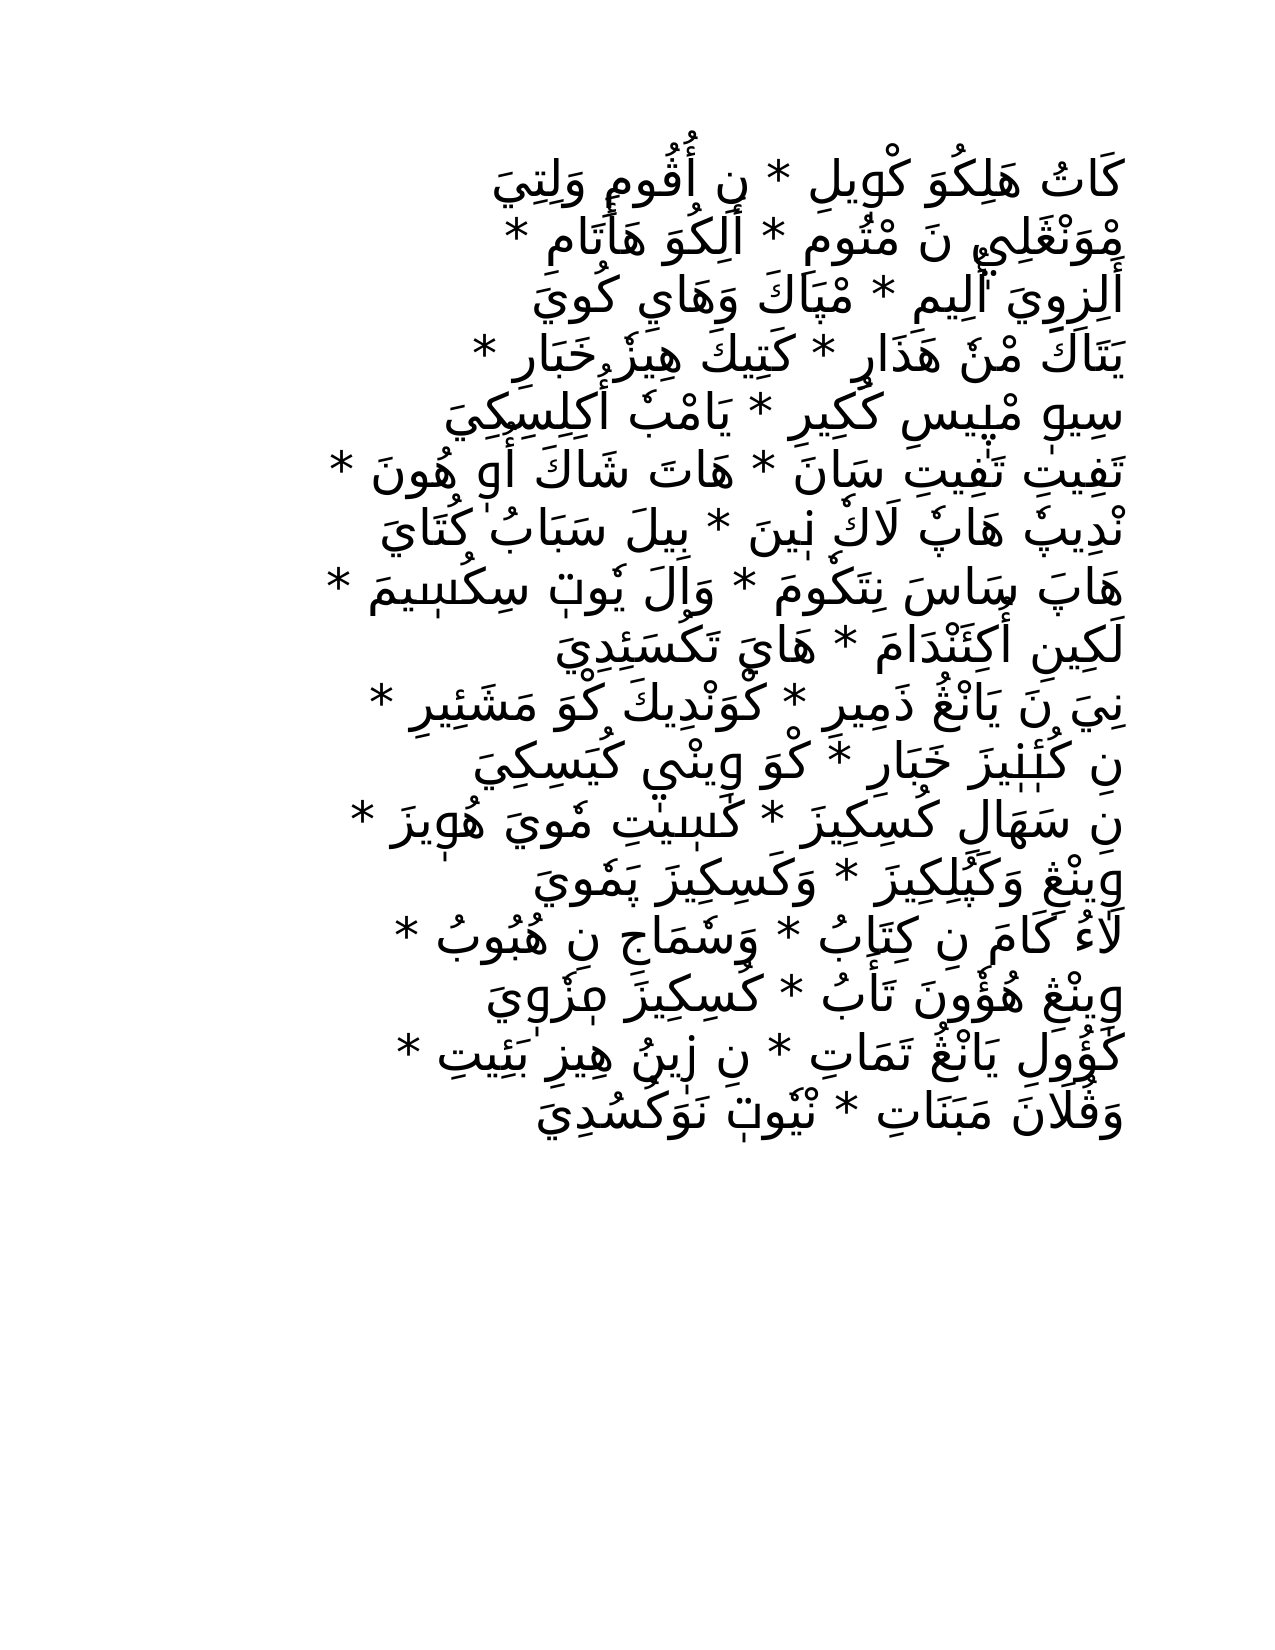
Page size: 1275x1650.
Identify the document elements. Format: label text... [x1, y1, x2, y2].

text نِ سَهَالِ كُسِكِيزَ * كَسٖيتِ مٗويَ هُوٖيزَ * وٖينْڠِ وَكَپُلِكِيزَ * وَكَسِكِيزَ پَمٗويَ [150, 791, 1125, 907]
text لَاءُ كَامَ نِ كِتَابُ * وَسٗمَاجِ نِ هُبُوبُ * وٖينْڠِ هُؤٗونَ تَأَبُ * كُسِكِيزَ مٖزٗوٖيَ [150, 907, 1125, 1023]
text نِيَ نَ يَانْڠُ ذَمِيرِ * كْوَنْدِيكَ كْوَ مَشَئِيرِ * نِ كُئٖنٖيزَ خَبَارِ * كْوَ وٖينْيٖ كُيَسِكِيَ [150, 674, 1125, 791]
text مْوَنْڠَلِيٖ نَ مْتُومِ * أَلِكُوَ هَأَتَامِ * أَلِزِوِيَ أُلِيمِ * مْپَاكَ وَهَايِ كُويَ [150, 208, 1125, 325]
text كَؤُولِ يَانْڠُ تَمَاتِ * نِ زٖينُ هِيزِ بَئِيتِ * وَڤُلَانَ مَبَنَاتِ * نْيٗوتٖ نَوَكُسُدِيَ [150, 1023, 1125, 1140]
text تَفِيتِ تَفِيتِ سَانَ * هَاتَ شَاكَ أُوٖ هُونَ * نْدِيپٗ هَاپٗ لَاكٗ نٖينَ * بِيلَ سَبَابُ كُتَايَ [150, 441, 1125, 558]
text هَاپَ سَاسَ نِتَكٗومَ * وَالَ يٗوتٖ سِكُسٖيمَ * لَكِينِ أُكِئَنْدَامَ * هَايَ تَكُسَئِدِيَ [150, 558, 1125, 674]
text كَاتُ هَلِكُوَ كْوٖيلِ * نِ أُڤُومِ وَلِتِيَ [150, 150, 1125, 208]
text يَتَاكَ مْنٗ هَذَارِ * كَتِيكَ هِيزٗ خَبَارِ * سِيوٖ مْپٖيسِ كُكِيرِ * يَامْبٗ أُكِلِسِكِيَ [150, 325, 1125, 441]
